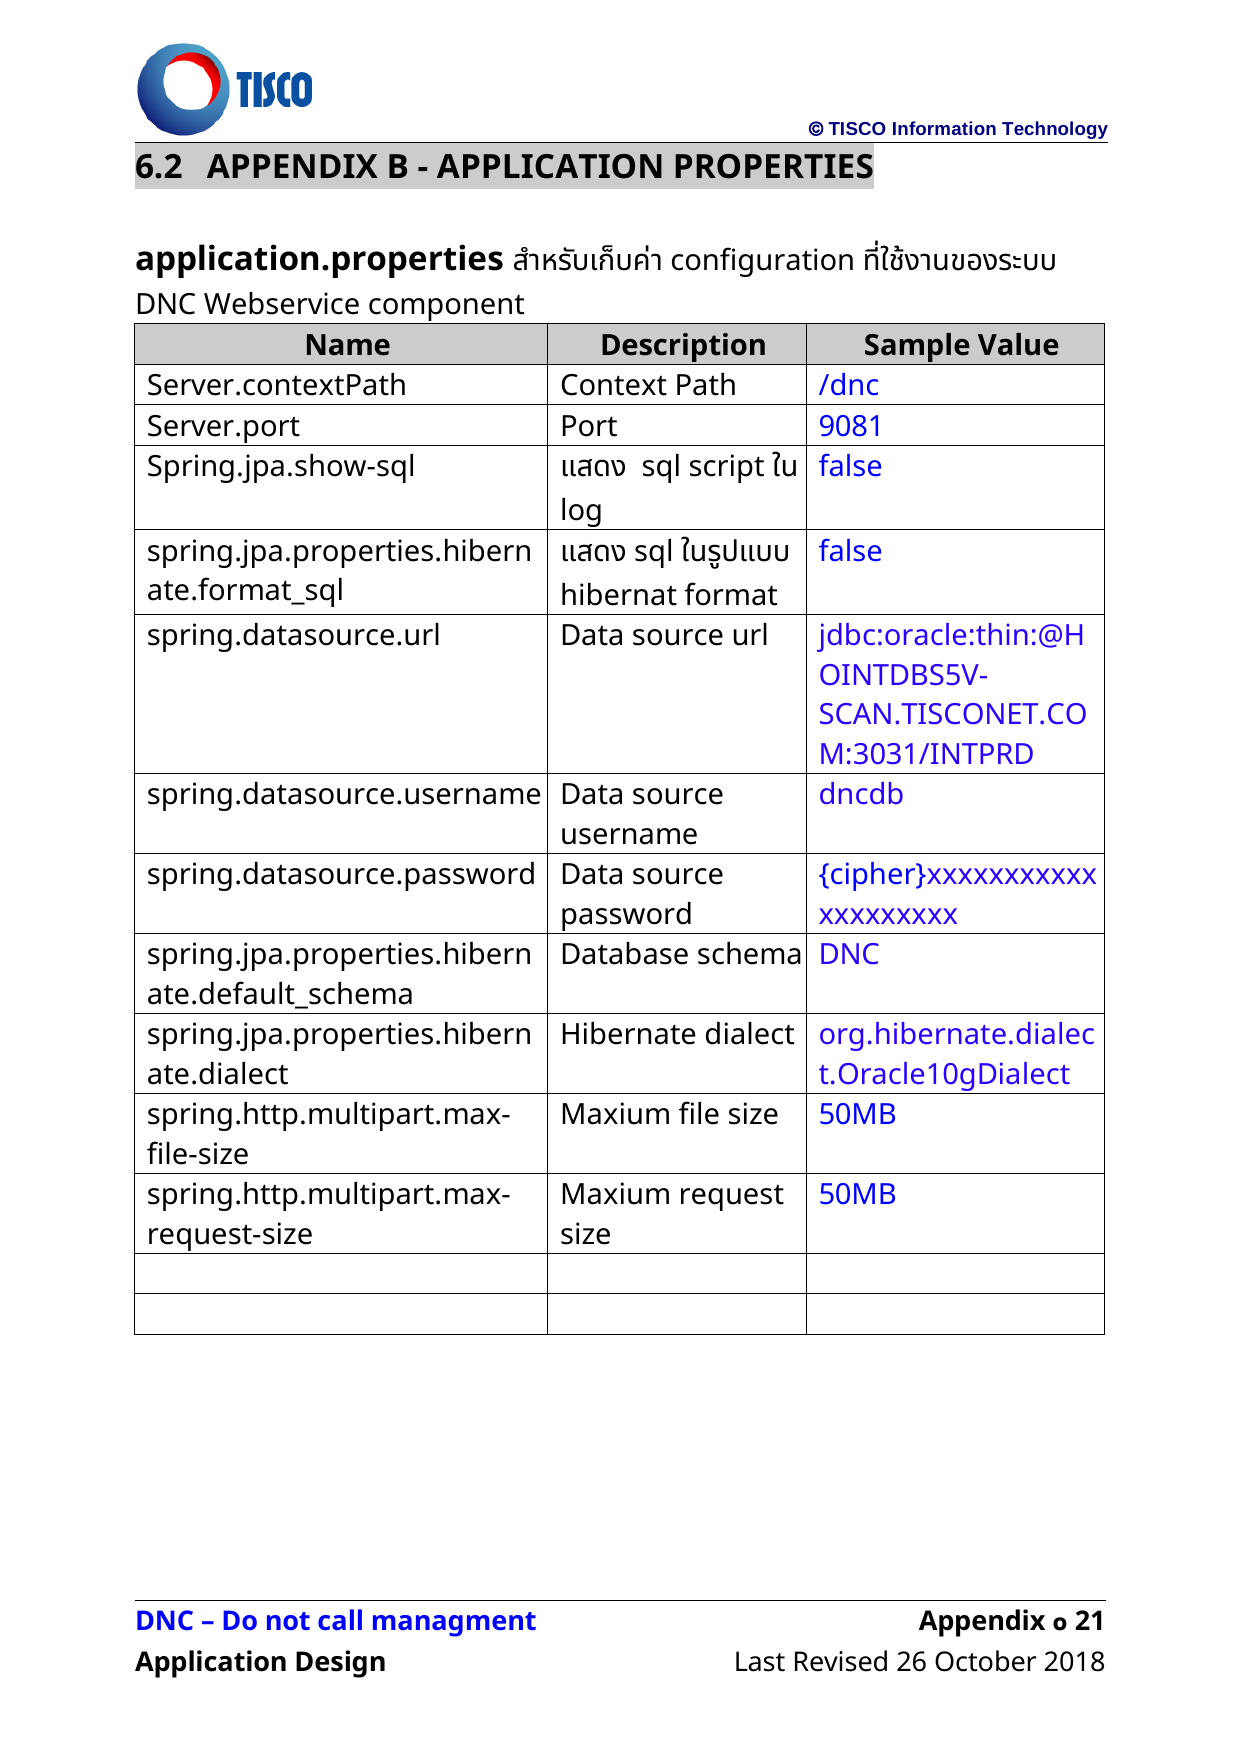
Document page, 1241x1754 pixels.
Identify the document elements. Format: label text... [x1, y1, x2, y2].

table_cell Maxium request size [548, 1174, 806, 1253]
table_cell 50MB [807, 1094, 1104, 1173]
table_cell org.hibernate.dialect.Oracle10gDialect [807, 1014, 1104, 1093]
table_cell [135, 1254, 547, 1293]
table_cell spring.datasource.password [135, 854, 547, 933]
table_cell Hibernate dialect [548, 1014, 806, 1093]
table_cell spring.jpa.properties.hibernate.default_schema [135, 934, 547, 1013]
table_cell DNC [807, 934, 1104, 1013]
table_cell แสดง sql ในรูปแบบ hibernat format [548, 530, 806, 614]
table_cell Server.port [135, 405, 547, 445]
table_cell Context Path [548, 365, 806, 404]
table_cell Data source username [548, 774, 806, 853]
table_cell [548, 1294, 806, 1334]
table_cell [548, 1254, 806, 1293]
text application.properties สำหรับเก็บค่า configuration ที่ใช้งานของระบบ DNC Webservice component [135, 235, 1106, 323]
table_cell Data source password [548, 854, 806, 933]
table_cell spring.http.multipart.max-file-size [135, 1094, 547, 1173]
table_cell /dnc [807, 365, 1104, 404]
table_cell false [807, 446, 1104, 529]
table_cell {cipher}xxxxxxxxxxxxxxxxxxxx [807, 854, 1104, 933]
table_cell [135, 1294, 547, 1334]
table_cell false [807, 530, 1104, 614]
table_cell Spring.jpa.show-sql [135, 446, 547, 529]
table_cell [807, 1294, 1104, 1334]
table_cell spring.datasource.url [135, 615, 547, 773]
table_cell spring.datasource.username [135, 774, 547, 853]
table_cell spring.jpa.properties.hibernate.format_sql [135, 530, 547, 614]
text 6.2 APPENDIX B - APPLICATION PROPERTIES [135, 143, 1106, 189]
table_cell 9081 [807, 405, 1104, 445]
table_cell 50MB [807, 1174, 1104, 1253]
table_cell [807, 1254, 1104, 1293]
table_cell แสดง sql script ใน log [548, 446, 806, 529]
table_cell Port [548, 405, 806, 445]
table_cell Data source url [548, 615, 806, 773]
table_cell spring.jpa.properties.hibernate.dialect [135, 1014, 547, 1093]
table_cell Server.contextPath [135, 365, 547, 404]
table_cell dncdb [807, 774, 1104, 853]
table_cell Database schema [548, 934, 806, 1013]
table_cell jdbc:oracle:thin:@HOINTDBS5V-SCAN.TISCONET.COM:3031/INTPRD [807, 615, 1104, 773]
table_cell spring.http.multipart.max-request-size [135, 1174, 547, 1253]
table_header Sample Value [807, 324, 1104, 364]
table_cell Maxium file size [548, 1094, 806, 1173]
table_header Name [135, 324, 547, 364]
table_header Description [548, 324, 806, 364]
